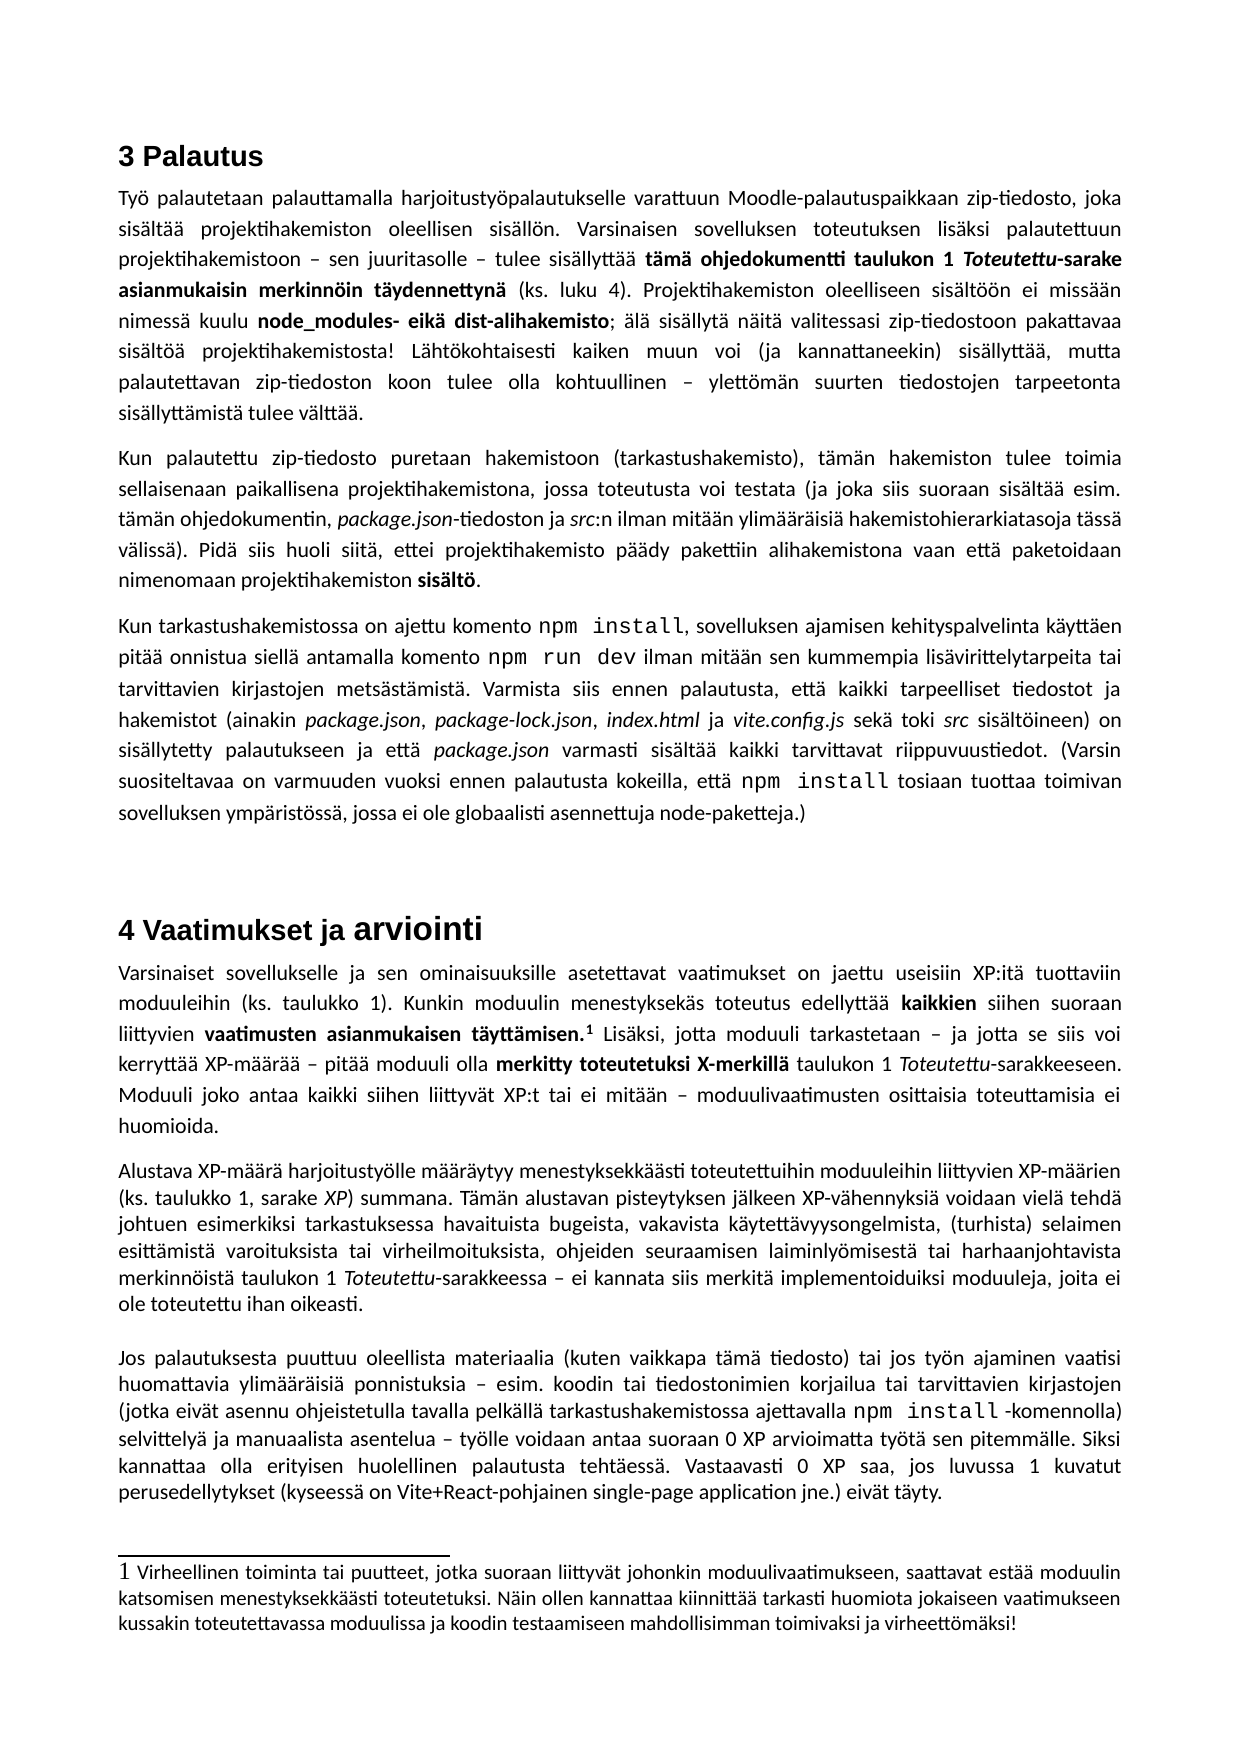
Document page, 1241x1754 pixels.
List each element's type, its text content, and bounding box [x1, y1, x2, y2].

text Alustava XP-määrä harjoitustyölle määräytyy menestyksekkäästi toteutettuihin moduuleihin liittyvien XP-määrien (ks. taulukko 1, sarake XP) summana. Tämän alustavan pisteytyksen jälkeen XP-vähennyksiä voidaan vielä tehdä johtuen esimerkiksi tarkastuksessa havaituista bugeista, vakavista käytettävyysongelmista, (turhista) selaimen esittämistä varoituksista tai virheilmoituksista, ohjeiden seuraamisen laiminlyömisestä tai harhaanjohtavista merkinnöistä taulukon 1 Toteutettu-sarakkeessa – ei kannata siis merkitä implementoiduiksi moduuleja, joita ei ole toteutettu ihan oikeasti. [118, 1157, 1122, 1317]
subtitle 3 Palautus [118, 139, 1122, 172]
text Työ palautetaan palauttamalla harjoitustyöpalautukselle varattuun Moodle-palautuspaikkaan zip-tiedosto, joka sisältää projektihakemiston oleellisen sisällön. Varsinaisen sovelluksen toteutuksen lisäksi palautettuun projektihakemistoon – sen juuritasolle – tulee sisällyttää tämä ohjedokumentti taulukon 1 Toteutettu-sarake asianmukaisin merkinnöin täydennettynä (ks. luku 4). Projektihakemiston oleelliseen sisältöön ei missään nimessä kuulu node_modules- eikä dist-alihakemisto; älä sisällytä näitä valitessasi zip-tiedostoon pakattavaa sisältöä projektihakemistosta! Lähtökohtaisesti kaiken muun voi (ja kannattaneekin) sisällyttää, mutta palautettavan zip-tiedoston koon tulee olla kohtuullinen – ylettömän suurten tiedostojen tarpeetonta sisällyttämistä tulee välttää. [118, 184, 1122, 425]
text Varsinaiset sovellukselle ja sen ominaisuuksille asetettavat vaatimukset on jaettu useisiin XP:itä tuottaviin moduuleihin (ks. taulukko 1). Kunkin moduulin menestyksekäs toteutus edellyttää kaikkien siihen suoraan liittyvien vaatimusten asianmukaisen täyttämisen. Lisäksi, jotta moduuli tarkastetaan – ja jotta se siis voi kerryttää XP-määrää – pitää moduuli olla merkitty toteutetuksi X-merkillä taulukon 1 Toteutettu-sarakkeeseen. Moduuli joko antaa kaikki siihen liittyvät XP:t tai ei mitään – moduulivaatimusten osittaisia toteuttamisia ei huomioida. [118, 959, 1122, 1138]
subtitle 4 Vaatimukset ja arviointi [118, 908, 1122, 947]
text Kun palautettu zip-tiedosto puretaan hakemistoon (tarkastushakemisto), tämän hakemiston tulee toimia sellaisenaan paikallisena projektihakemistona, jossa toteutusta voi testata (ja joka siis suoraan sisältää esim. tämän ohjedokumentin, package.json-tiedoston ja src:n ilman mitään ylimääräisiä hakemistohierarkiatasoja tässä välissä). Pidä siis huoli siitä, ettei projektihakemisto päädy pakettiin alihakemistona vaan että paketoidaan nimenomaan projektihakemiston sisältö. [118, 444, 1122, 593]
text Jos palautuksesta puuttuu oleellista materiaalia (kuten vaikkapa tämä tiedosto) tai jos työn ajaminen vaatisi huomattavia ylimääräisiä ponnistuksia – esim. koodin tai tiedostonimien korjailua tai tarvittavien kirjastojen (jotka eivät asennu ohjeistetulla tavalla pelkällä tarkastushakemistossa ajettavalla npm install -komennolla) selvittelyä ja manuaalista asentelua – työlle voidaan antaa suoraan 0 XP arvioimatta työtä sen pitemmälle. Siksi kannattaa olla erityisen huolellinen palautusta tehtäessä. Vastaavasti 0 XP saa, jos luvussa 1 kuvatut perusedellytykset (kyseessä on Vite+React-pohjainen single-page application jne.) eivät täyty. [118, 1344, 1122, 1505]
text Kun tarkastushakemistossa on ajettu komento npm install, sovelluksen ajamisen kehityspalvelinta käyttäen pitää onnistua siellä antamalla komento npm run dev ilman mitään sen kummempia lisävirittelytarpeita tai tarvittavien kirjastojen metsästämistä. Varmista siis ennen palautusta, että kaikki tarpeelliset tiedostot ja hakemistot (ainakin package.json, package-lock.json, index.html ja vite.config.js sekä toki src sisältöineen) on sisällytetty palautukseen ja että package.json varmasti sisältää kaikki tarvittavat riippuvuustiedot. (Varsin suositeltavaa on varmuuden vuoksi ennen palautusta kokeilla, että npm install tosiaan tuottaa toimivan sovelluksen ympäristössä, jossa ei ole globaalisti asennettuja node-paketteja.) [118, 612, 1122, 826]
text Virheellinen toiminta tai puutteet, jotka suoraan liittyvät johonkin moduulivaatimukseen, saattavat estää moduulin katsomisen menestyksekkäästi toteutetuksi. Näin ollen kannattaa kiinnittää tarkasti huomiota jokaiseen vaatimukseen kussakin toteutettavassa moduulissa ja koodin testaamiseen mahdollisimman toimivaksi ja virheettömäksi! [118, 1556, 1122, 1636]
